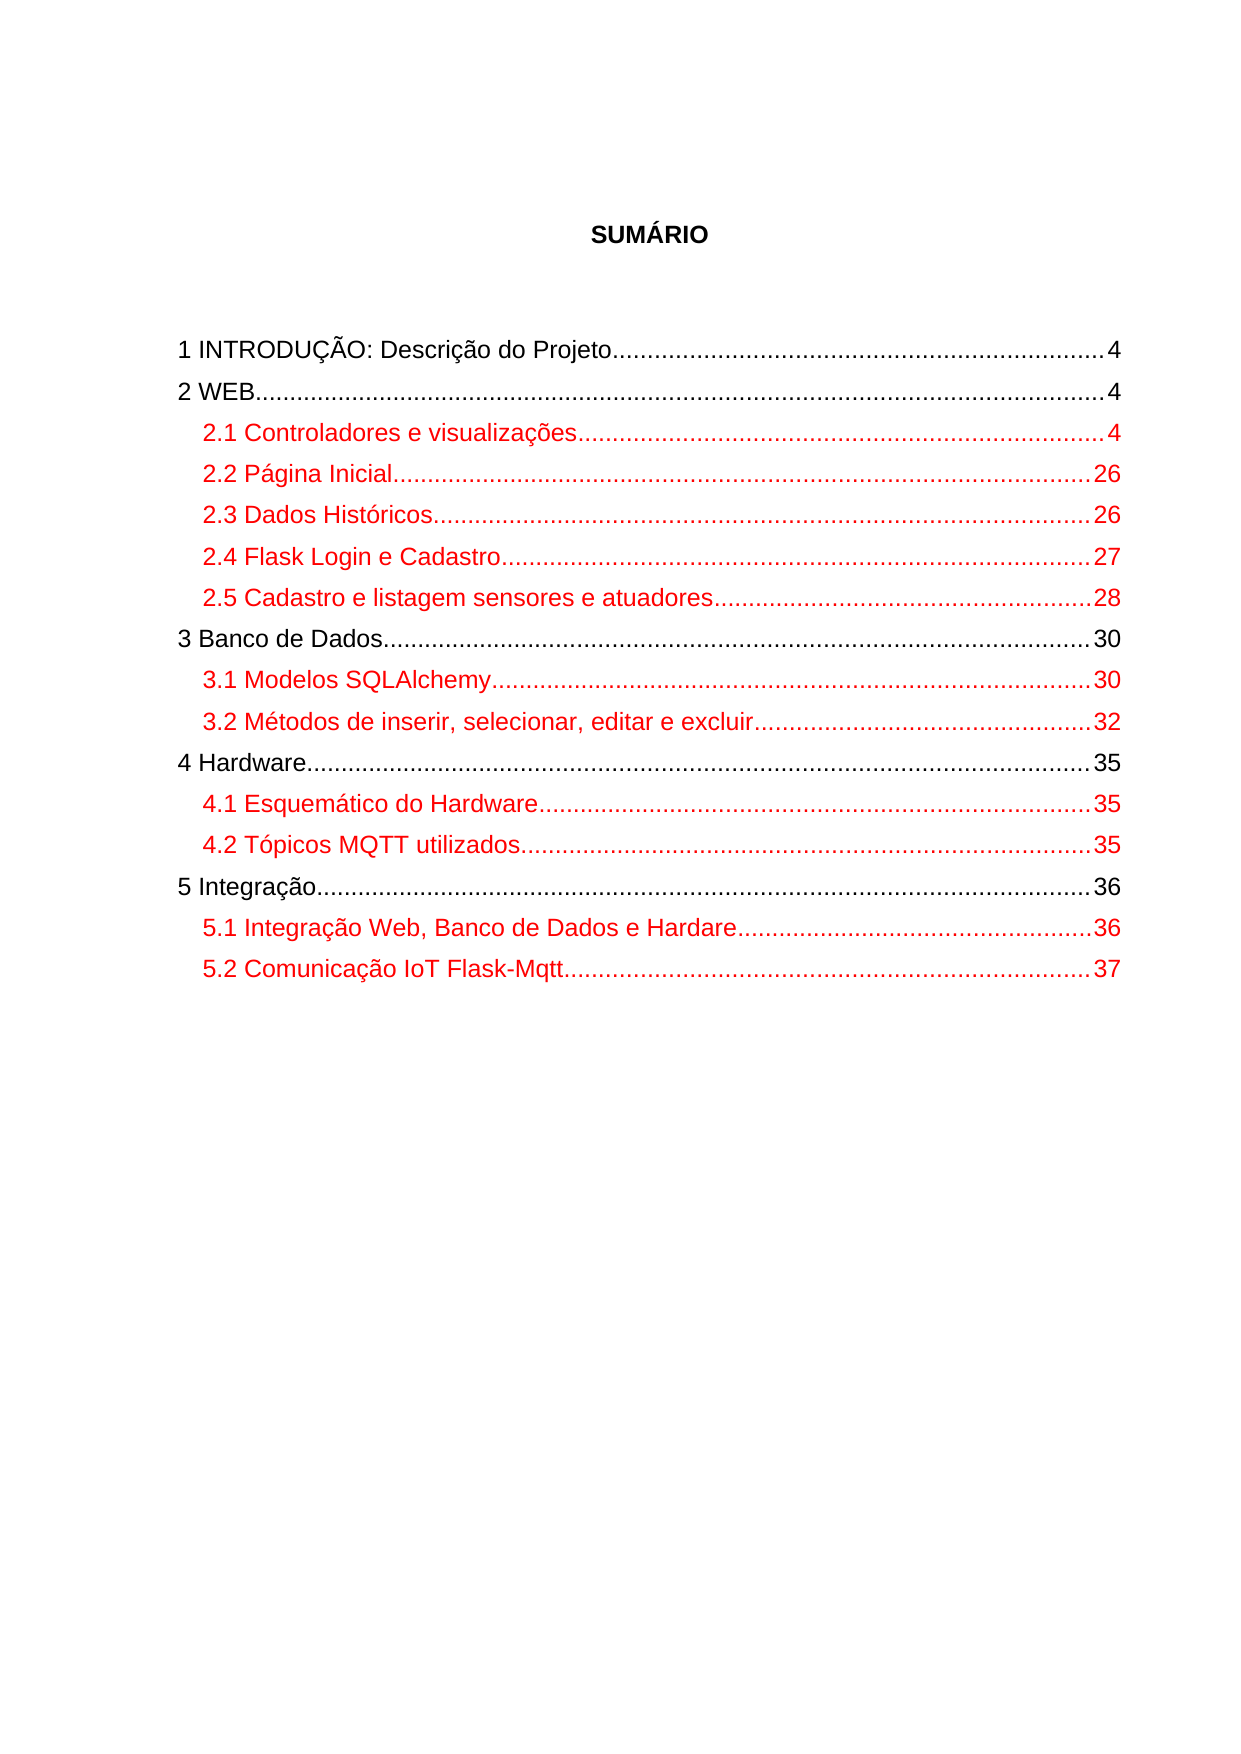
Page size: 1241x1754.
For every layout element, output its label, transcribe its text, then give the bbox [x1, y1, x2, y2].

text 2.4 Flask Login e Cadastro 27 [202, 542, 1122, 570]
text 2.1 Controladores e visualizações 4 [202, 418, 1122, 447]
text 4 Hardware 35 [177, 748, 1122, 777]
text 4.1 Esquemático do Hardware 35 [202, 789, 1122, 818]
text 5.2 Comunicação IoT Flask-Mqtt 37 [202, 954, 1122, 983]
text 5.1 Integração Web, Banco de Dados e Hardare 36 [202, 913, 1122, 942]
text 3.1 Modelos SQLAlchemy 30 [202, 665, 1122, 694]
text 1 INTRODUÇÃO: Descrição do Projeto 4 [177, 335, 1122, 364]
text SUMÁRIO [177, 220, 1122, 249]
text 5 Integração 36 [177, 872, 1122, 900]
text 3.2 Métodos de inserir, selecionar, editar e excluir 32 [202, 707, 1122, 735]
text 2.3 Dados Históricos 26 [202, 500, 1122, 529]
text 3 Banco de Dados 30 [177, 624, 1122, 653]
text 4.2 Tópicos MQTT utilizados 35 [202, 830, 1122, 859]
text 2 WEB 4 [177, 377, 1122, 405]
text 2.2 Página Inicial 26 [202, 459, 1122, 488]
text 2.5 Cadastro e listagem sensores e atuadores 28 [202, 583, 1122, 612]
